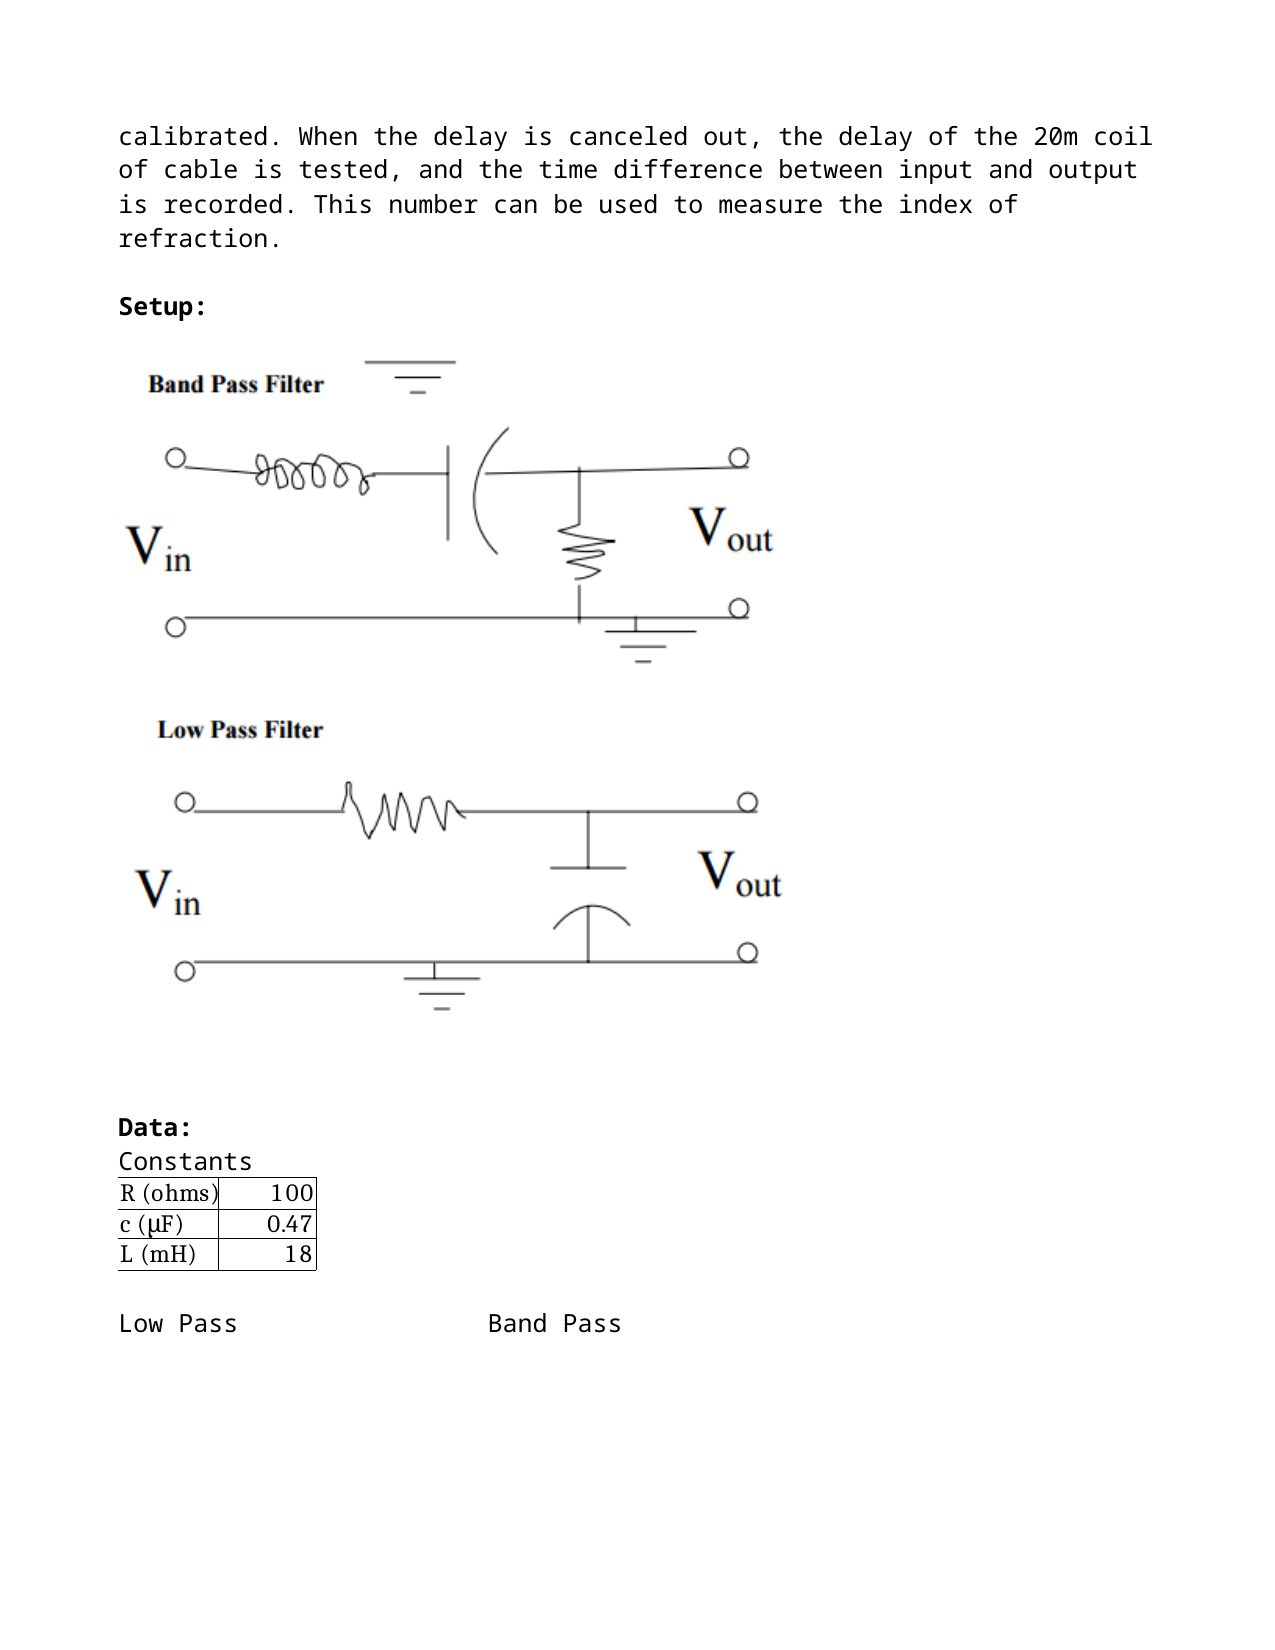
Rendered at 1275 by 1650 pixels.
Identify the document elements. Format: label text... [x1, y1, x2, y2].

text Setup: [118, 288, 1157, 322]
text calibrated. When the delay is canceled out, the delay of the 20m coil of cable is tested, and the time difference between input and output is recorded. This number can be used to measure the index of refraction. [118, 118, 1157, 254]
text Low Pass Band Pass [118, 1305, 1157, 1339]
text Data: [118, 1109, 1157, 1143]
picture [118, 322, 873, 1042]
text Constants [118, 1143, 1157, 1177]
